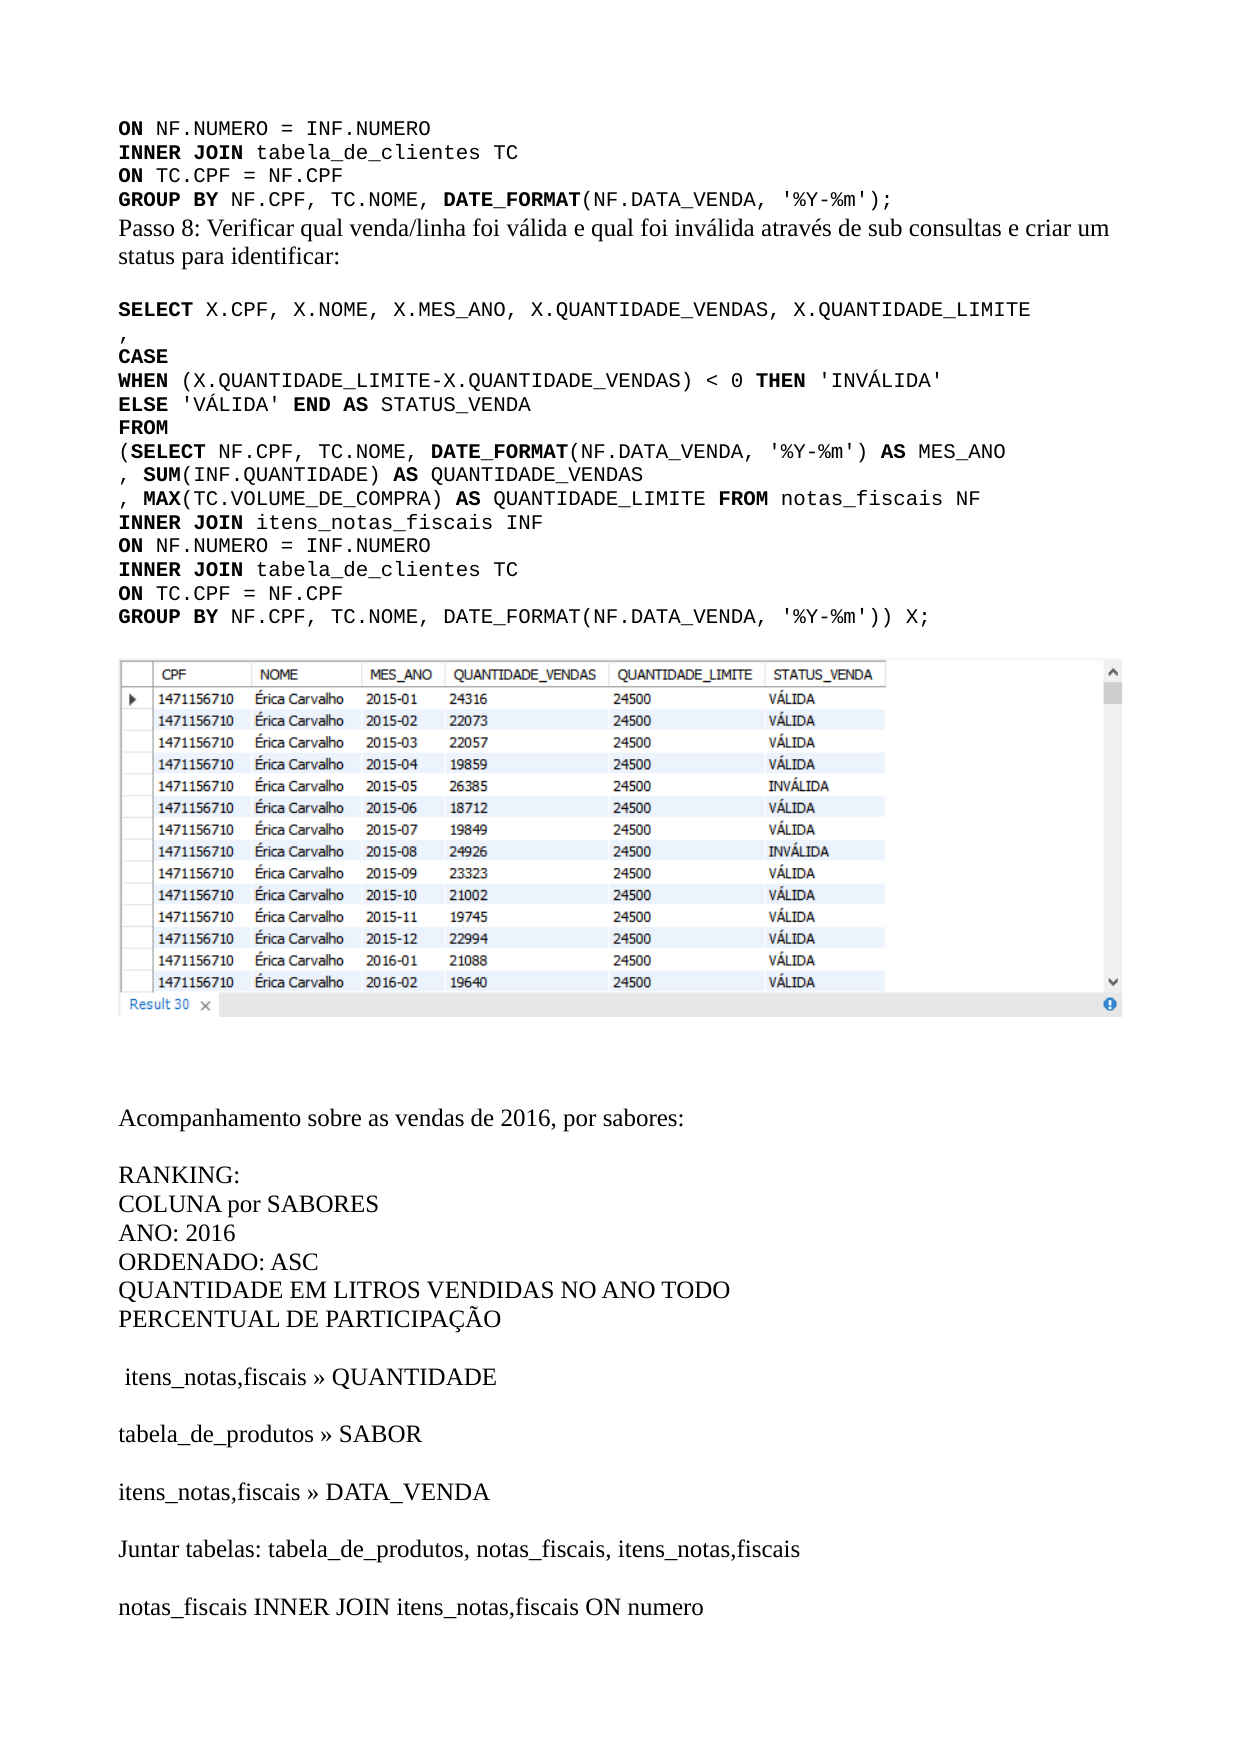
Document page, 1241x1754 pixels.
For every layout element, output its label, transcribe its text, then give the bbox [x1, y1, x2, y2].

text ORDENADO: ASC [118, 1247, 1122, 1276]
text Juntar tabelas: tabela_de_produtos, notas_fiscais, itens_notas,fiscais [118, 1534, 1122, 1563]
text tabela_de_produtos » SABOR [118, 1419, 1122, 1448]
text itens_notas,fiscais » QUANTIDADE [118, 1362, 1122, 1391]
text ON NF.NUMERO = INF.NUMERO INNER JOIN tabela_de_clientes TC ON TC.CPF = NF.CPF GROUP BY NF.CPF, TC.NOME, DATE_FORMAT(NF.DATA_VENDA, '%Y-%m'); [118, 118, 1122, 213]
text Acompanhamento sobre as vendas de 2016, por sabores: [118, 1103, 1122, 1132]
text COLUNA por SABORES [118, 1189, 1122, 1218]
text Passo 8: Verificar qual venda/linha foi válida e qual foi inválida através de sub consultas e criar um status para identificar: [118, 213, 1122, 270]
text itens_notas,fiscais » DATA_VENDA [118, 1477, 1122, 1506]
text PERCENTUAL DE PARTICIPAÇÃO [118, 1304, 1122, 1333]
text RANKING: [118, 1161, 1122, 1189]
text notas_fiscais INNER JOIN itens_notas,fiscais ON numero [118, 1592, 1122, 1621]
text SELECT X.CPF, X.NOME, X.MES_ANO, X.QUANTIDADE_VENDAS, X.QUANTIDADE_LIMITE , CASE WHEN (X.QUANTIDADE_LIMITE-X.QUANTIDADE_VENDAS) < 0 THEN 'INVÁLIDA' ELSE 'VÁLIDA' END AS STATUS_VENDA FROM (SELECT NF.CPF, TC.NOME, DATE_FORMAT(NF.DATA_VENDA, '%Y-%m') AS MES_ANO , SUM(INF.QUANTIDADE) AS QUANTIDADE_VENDAS , MAX(TC.VOLUME_DE_COMPRA) AS QUANTIDADE_LIMITE FROM notas_fiscais NF INNER JOIN itens_notas_fiscais INF ON NF.NUMERO = INF.NUMERO INNER JOIN tabela_de_clientes TC ON TC.CPF = NF.CPF GROUP BY NF.CPF, TC.NOME, DATE_FORMAT(NF.DATA_VENDA, '%Y-%m')) X; [118, 299, 1122, 658]
picture [118, 658, 1123, 1017]
text ANO: 2016 [118, 1218, 1122, 1247]
text QUANTIDADE EM LITROS VENDIDAS NO ANO TODO [118, 1276, 1122, 1304]
